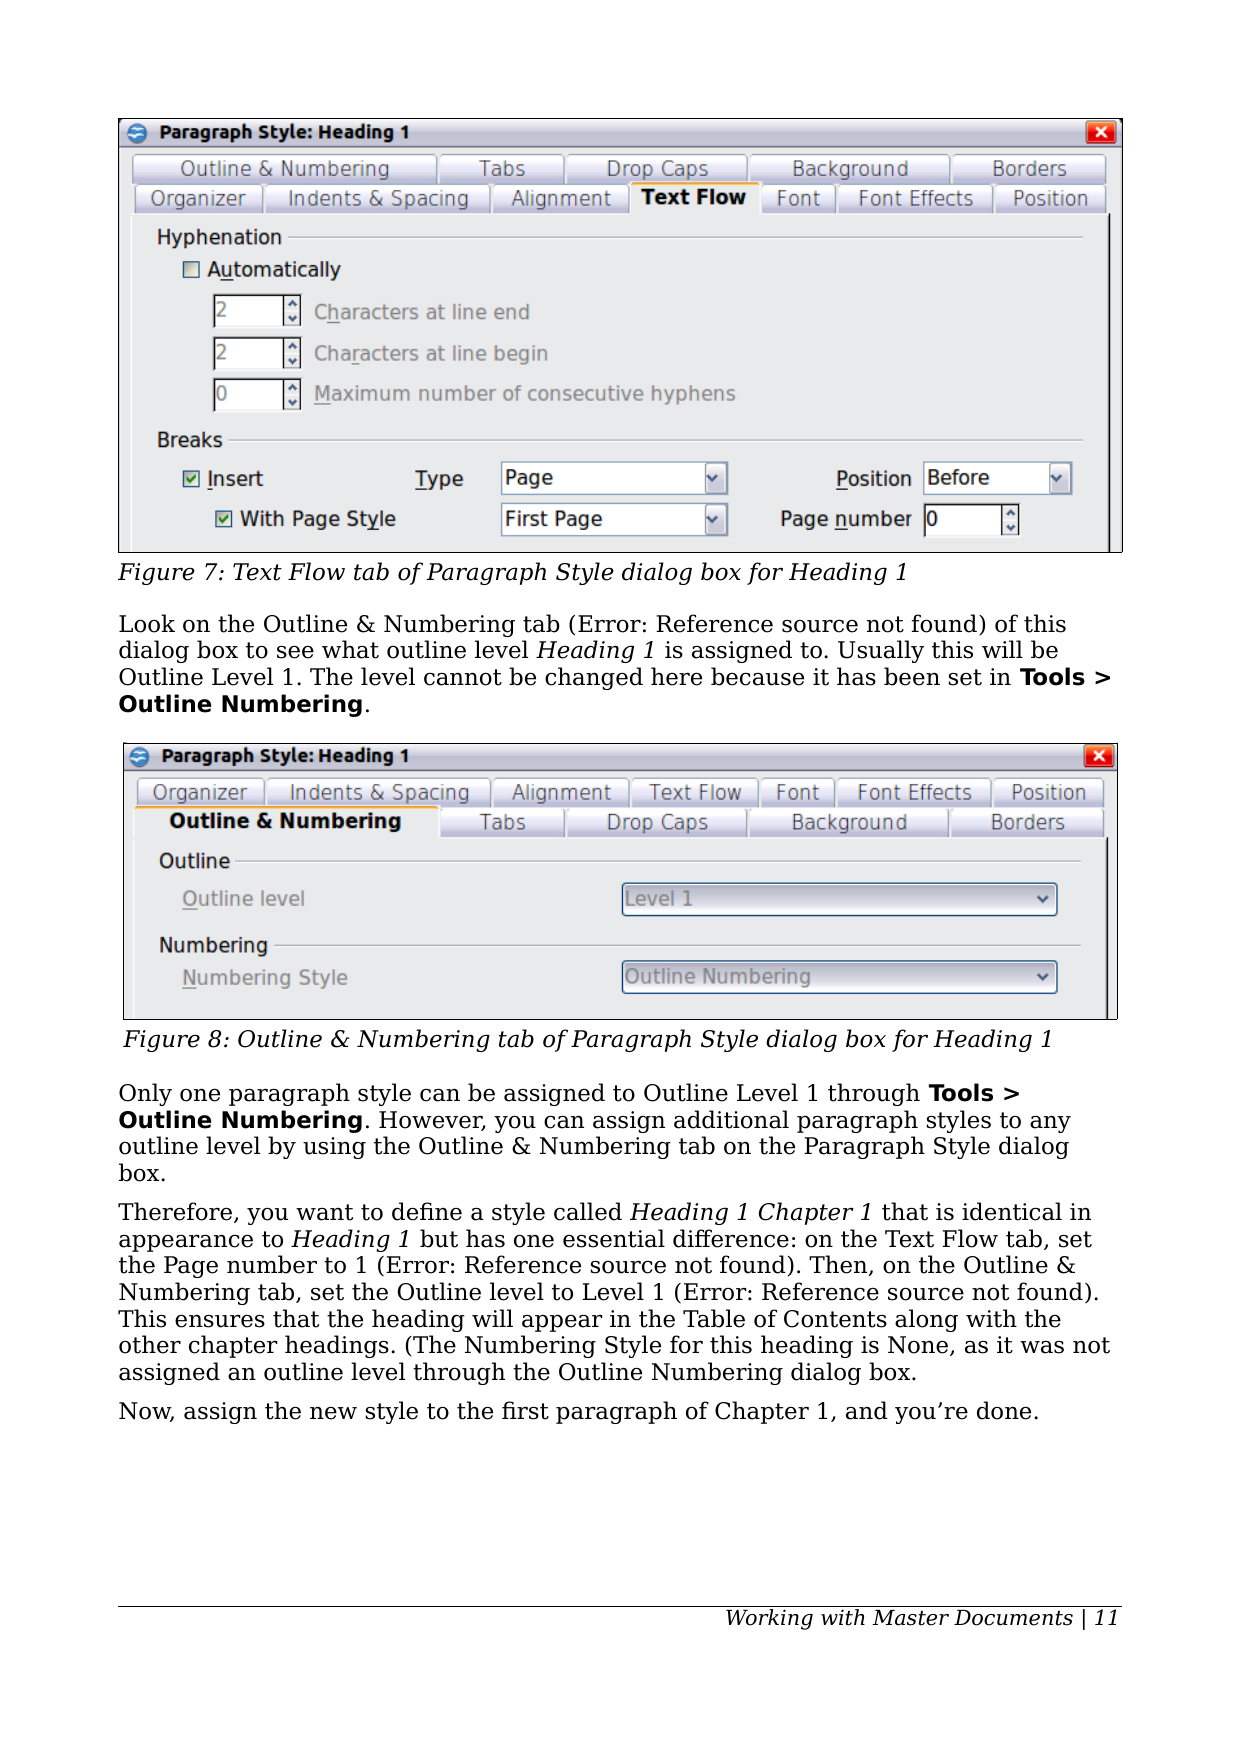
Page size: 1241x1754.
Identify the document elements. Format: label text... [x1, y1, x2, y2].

text Now, assign the new style to the first paragraph of Chapter 1, and you’re done. [118, 1398, 1122, 1425]
text Figure 8: Outline & Numbering tab of Paragraph Style dialog box for Heading 1 [123, 1026, 1117, 1052]
text Look on the Outline & Numbering tab (Error: Reference source not found) of this dialog box to see what outline level Heading 1 is assigned to. Usually this will be Outline Level 1. The level cannot be changed here because it has been set in Tools > Outline Numbering. [118, 611, 1122, 717]
picture [119, 119, 1122, 552]
text Figure 7: Text Flow tab of Paragraph Style dialog box for Heading 1 [118, 559, 1122, 585]
picture [124, 744, 1117, 1019]
text Therefore, you want to define a style called Heading 1 Chapter 1 that is identical in appearance to Heading 1 but has one essential difference: on the Text Flow tab, set the Page number to 1 (Error: Reference source not found). Then, on the Outline & Numbering tab, set the Outline level to Level 1 (Error: Reference source not found). This ensures that the heading will appear in the Table of Contents along with the other chapter headings. (The Numbering Style for this heading is None, as it was not assigned an outline level through the Outline Numbering dialog box. [118, 1199, 1122, 1386]
text Only one paragraph style can be assigned to Outline Level 1 through Tools > Outline Numbering. However, you can assign additional paragraph styles to any outline level by using the Outline & Numbering tab on the Paragraph Style dialog box. [118, 1080, 1122, 1187]
